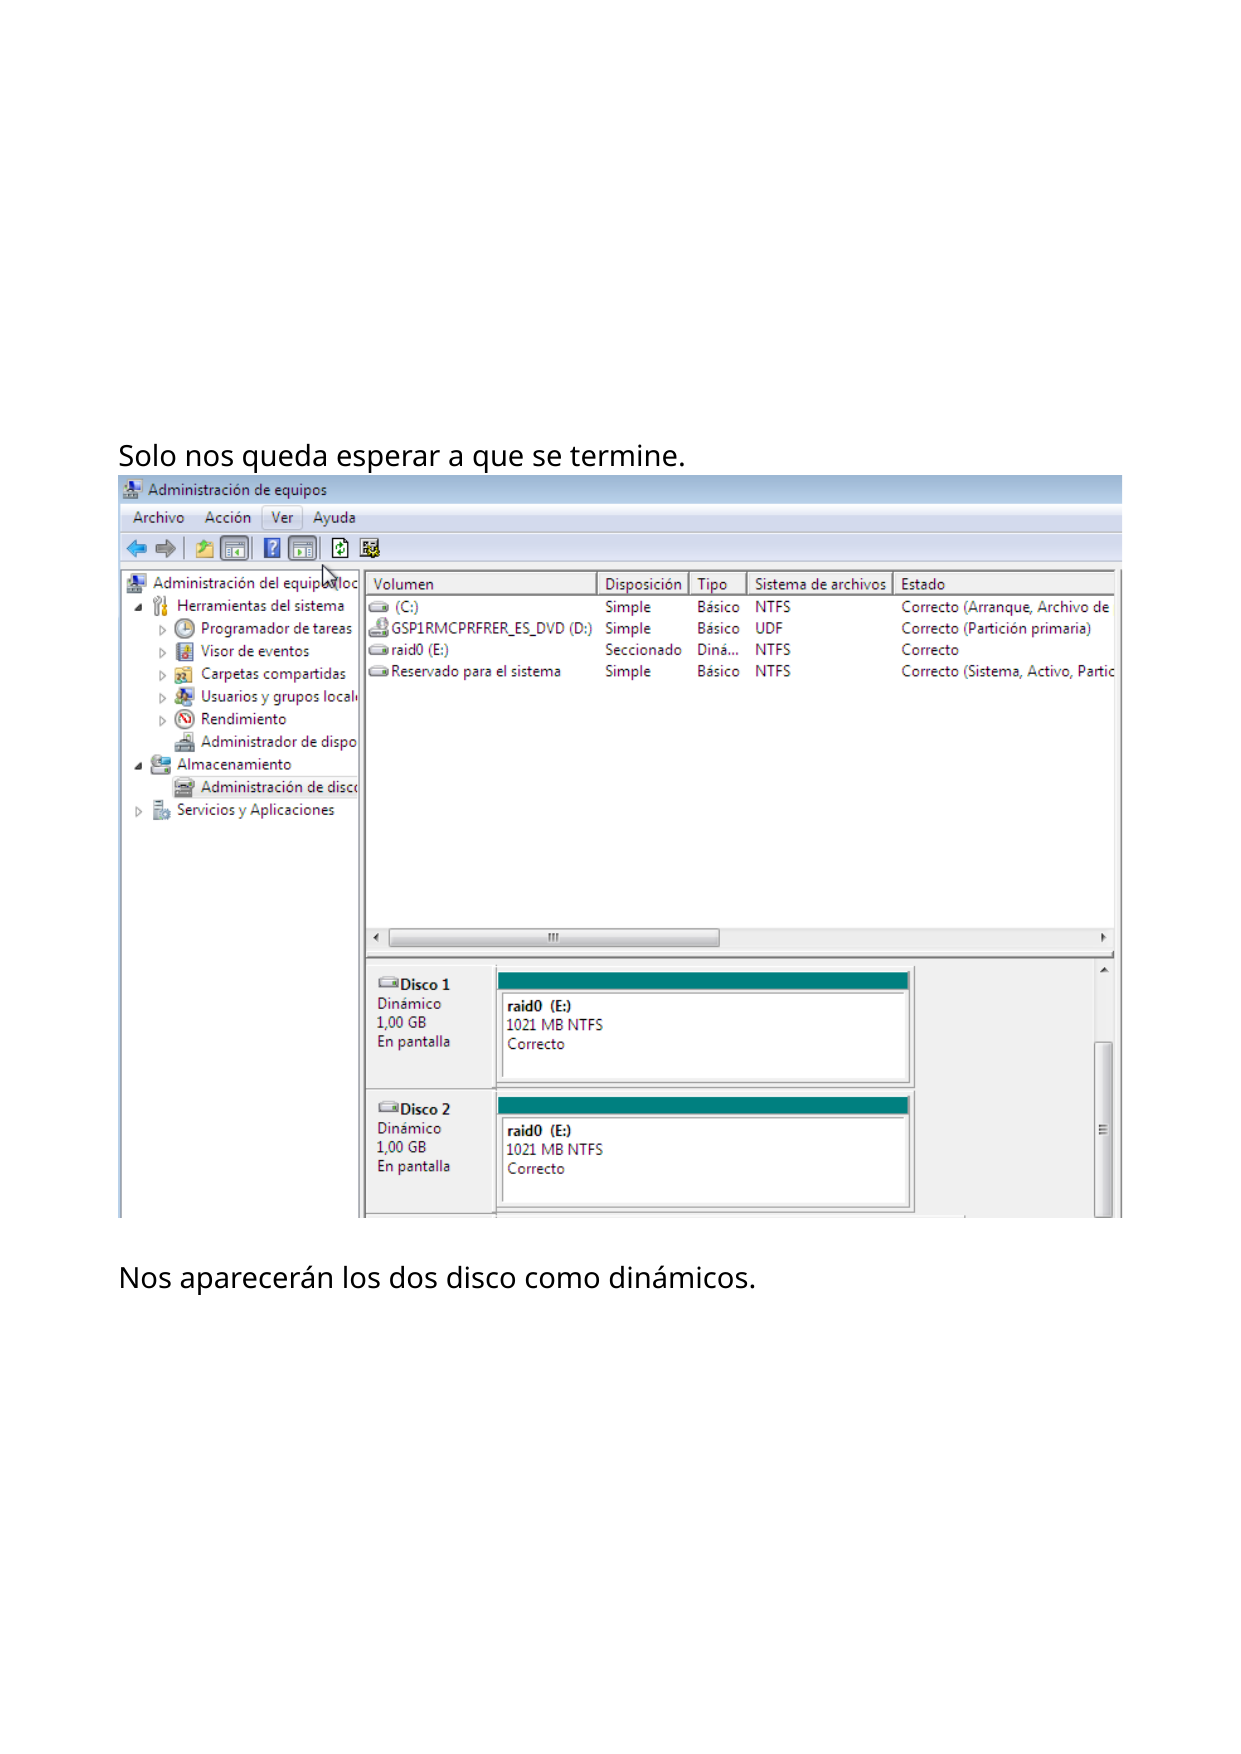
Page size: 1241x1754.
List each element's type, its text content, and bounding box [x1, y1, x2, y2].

text Solo nos queda esperar a que se termine. [118, 436, 1122, 475]
picture [118, 475, 1123, 1218]
text Nos aparecerán los dos disco como dinámicos. [118, 1257, 1122, 1297]
